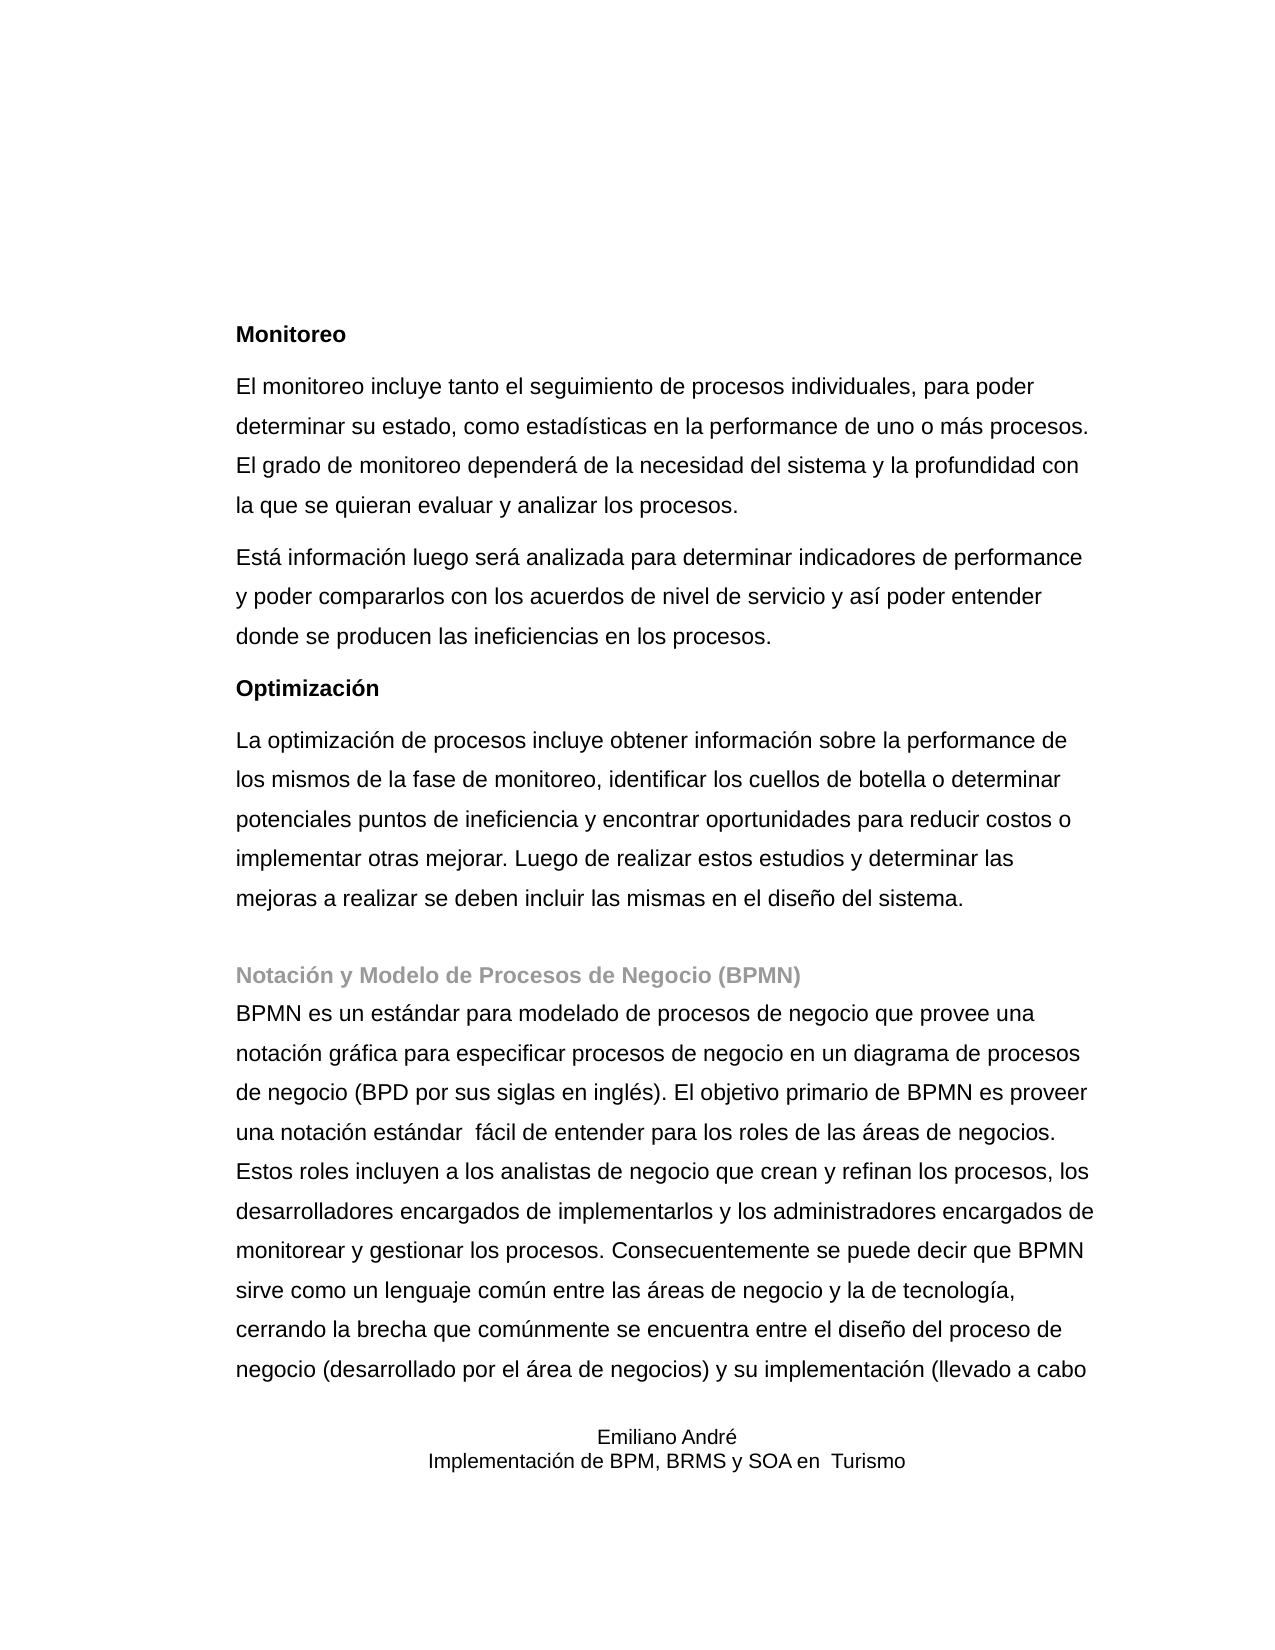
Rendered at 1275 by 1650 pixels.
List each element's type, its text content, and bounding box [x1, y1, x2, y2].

text Está información luego será analizada para determinar indicadores de performance y poder compararlos con los acuerdos de nivel de servicio y así poder entender donde se producen las ineficiencias en los procesos. [236, 544, 1098, 649]
text Optimización [236, 675, 1098, 701]
subtitle Notación y Modelo de Procesos de Negocio (BPMN) [236, 962, 1098, 988]
text El monitoreo incluye tanto el seguimiento de procesos individuales, para poder determinar su estado, como estadísticas en la performance de uno o más procesos. El grado de monitoreo dependerá de la necesidad del sistema y la profundidad con la que se quieran evaluar y analizar los procesos. [236, 373, 1098, 518]
text BPMN es un estándar para modelado de procesos de negocio que provee una notación gráfica para especificar procesos de negocio en un diagrama de procesos de negocio (BPD por sus siglas en inglés). El objetivo primario de BPMN es proveer una notación estándar fácil de entender para los roles de las áreas de negocios. Estos roles incluyen a los analistas de negocio que crean y refinan los procesos, los desarrolladores encargados de implementarlos y los administradores encargados de monitorear y gestionar los procesos. Consecuentemente se puede decir que BPMN sirve como un lenguaje común entre las áreas de negocio y la de tecnología, cerrando la brecha que comúnmente se encuentra entre el diseño del proceso de negocio (desarrollado por el área de negocios) y su implementación (llevado a cabo [236, 1000, 1098, 1382]
text La optimización de procesos incluye obtener información sobre la performance de los mismos de la fase de monitoreo, identificar los cuellos de botella o determinar potenciales puntos de ineficiencia y encontrar oportunidades para reducir costos o implementar otras mejorar. Luego de realizar estos estudios y determinar las mejoras a realizar se deben incluir las mismas en el diseño del sistema. [236, 727, 1098, 911]
text Monitoreo [236, 321, 1098, 348]
